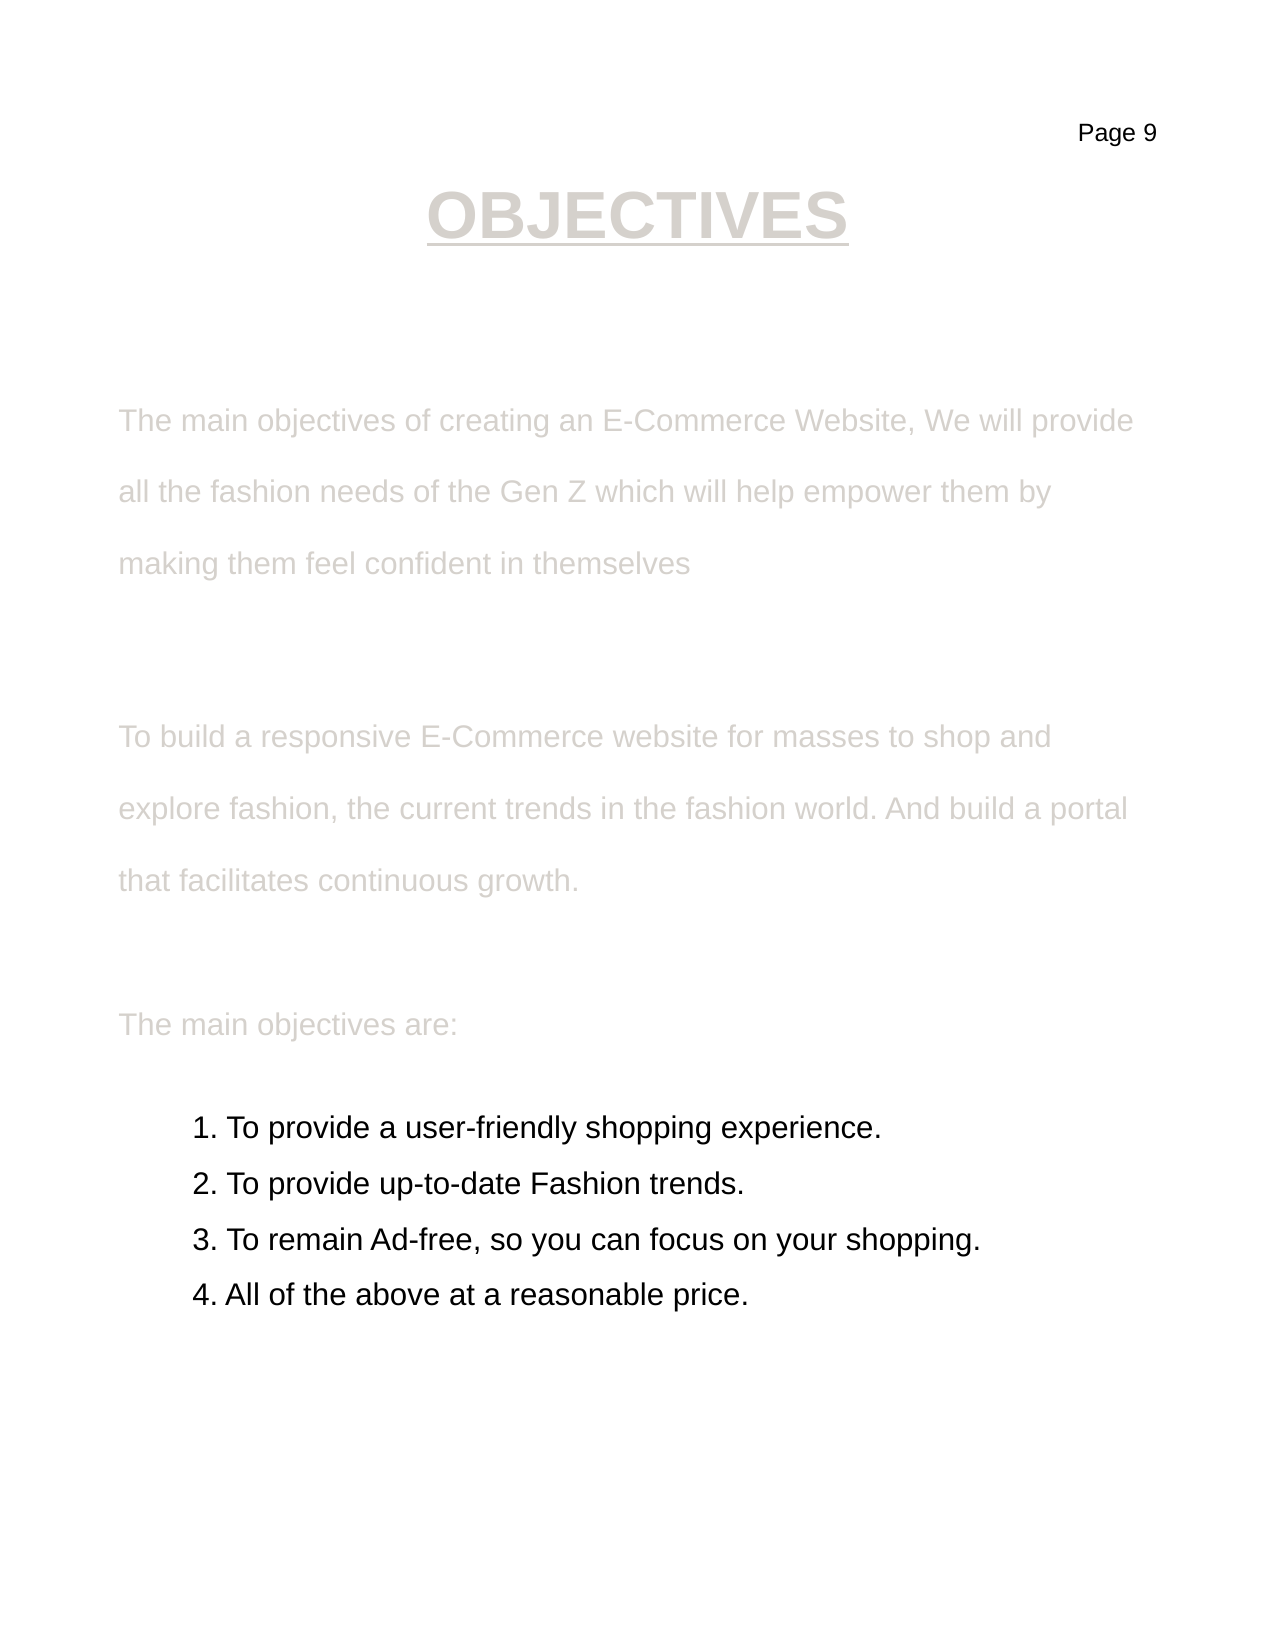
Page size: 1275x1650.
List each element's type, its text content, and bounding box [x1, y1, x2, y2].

text The main objectives are: [118, 1006, 1157, 1042]
text 3. To remain Ad-free, so you can focus on your shopping. [192, 1221, 1157, 1256]
text 2. To provide up-to-date Fashion trends. [192, 1165, 1157, 1201]
text 1. To provide a user-friendly shopping experience. [192, 1109, 1157, 1145]
text OBJECTIVES [118, 176, 1157, 253]
text 4. All of the above at a reasonable price. [192, 1276, 1157, 1312]
text To build a responsive E-Commerce website for masses to shop and explore fashion, the current trends in the fashion world. And build a portal that facilitates continuous growth. [118, 718, 1157, 898]
text The main objectives of creating an E-Commerce Website, We will provide all the fashion needs of the Gen Z which will help empower them by making them feel confident in themselves [118, 402, 1157, 581]
